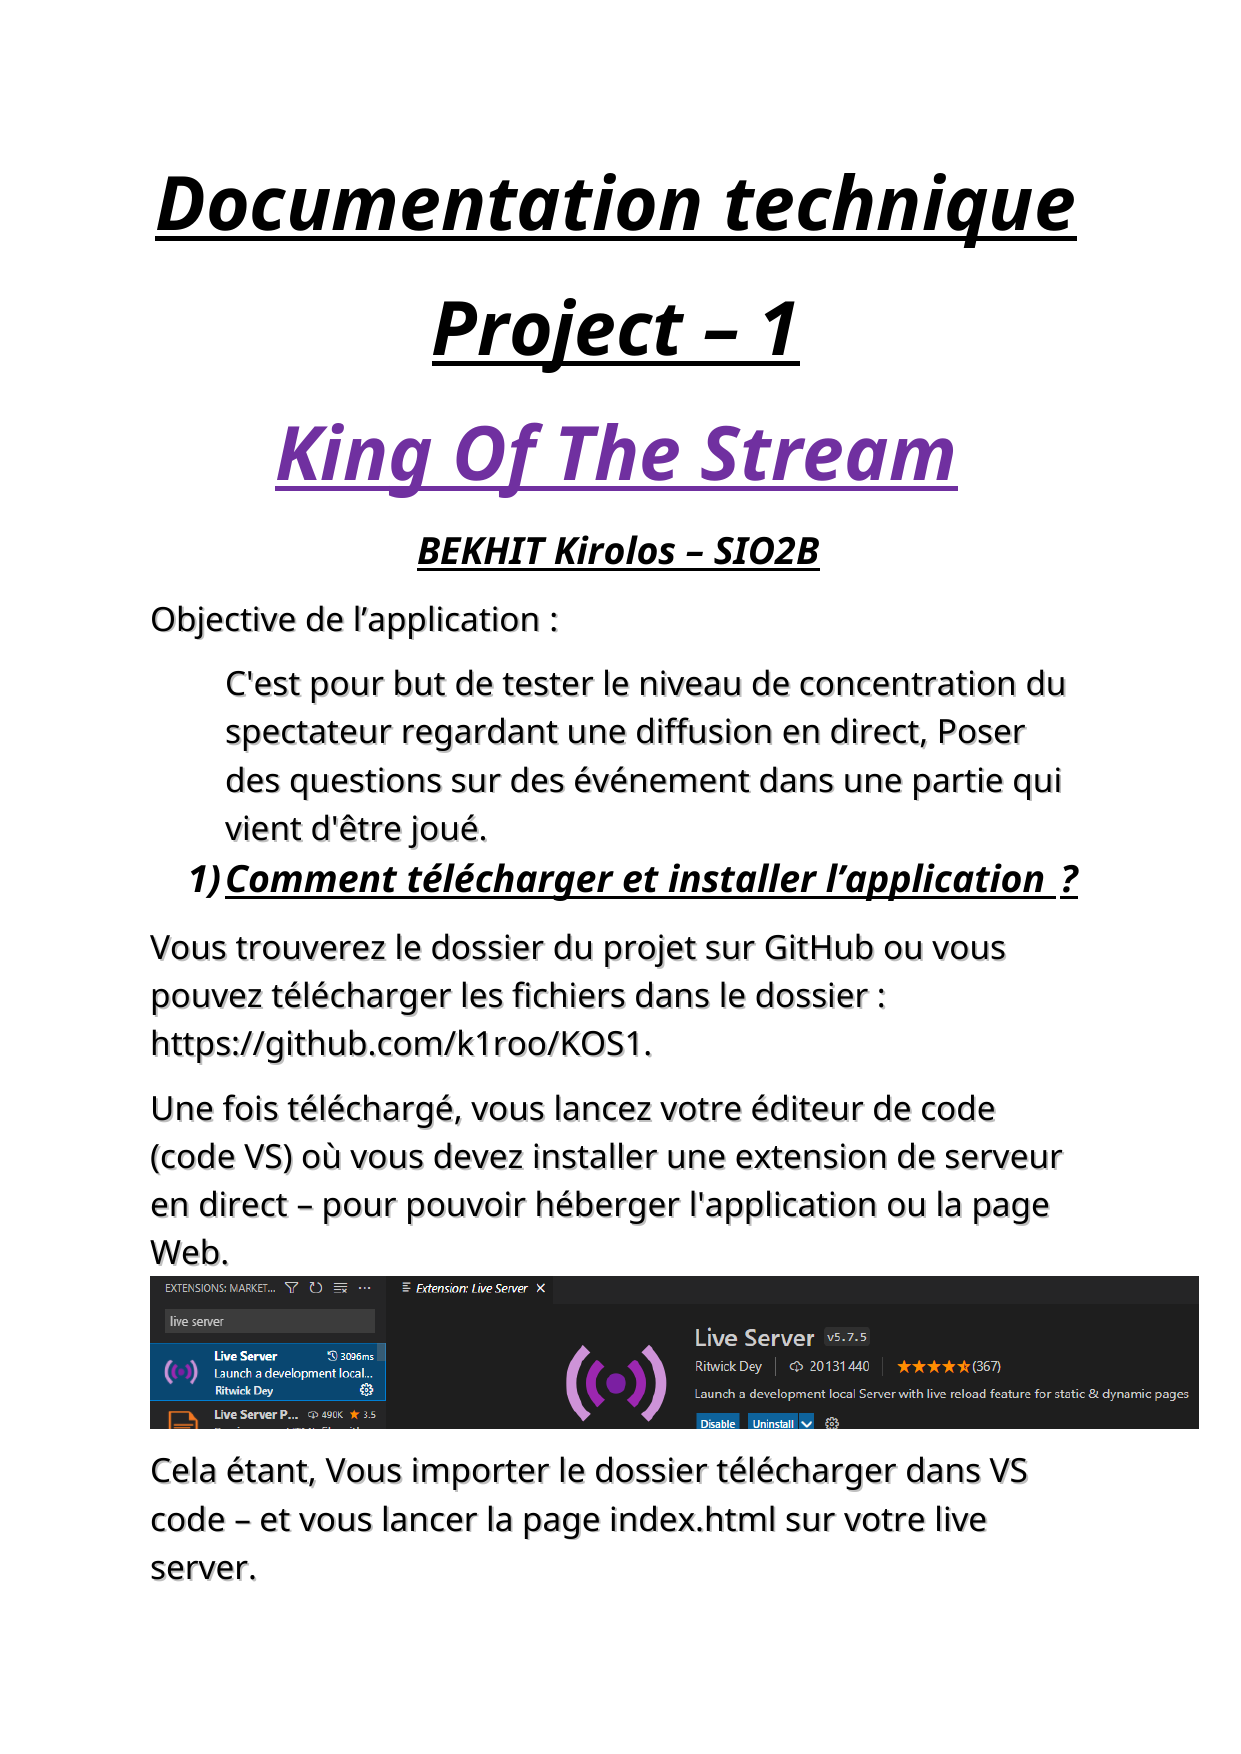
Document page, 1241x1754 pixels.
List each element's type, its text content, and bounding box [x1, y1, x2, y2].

text BEKHIT Kirolos – SIO2B [150, 525, 1090, 576]
text Objective de l’application : [150, 595, 1090, 641]
text Documentation technique [150, 150, 1090, 252]
list C'est pour but de tester le niveau de concentration du spectateur regardant une diffusion en direct, Poser des questions sur des événement dans une partie qui vient d'être joué. [225, 660, 1090, 850]
text King Of The Stream [150, 400, 1090, 502]
text Cela étant, Vous importer le dossier télécharger dans VS code – et vous lancer la page index.html sur votre live server. [150, 1447, 1090, 1589]
text Vous trouverez le dossier du projet sur GitHub ou vous pouvez télécharger les fichiers dans le dossier : https://github.com/k1roo/KOS1. [150, 923, 1090, 1065]
list Comment télécharger et installer l’application ? [187, 853, 1090, 904]
text Une fois téléchargé, vous lancez votre éditeur de code (code VS) où vous devez installer une extension de serveur en direct – pour pouvoir héberger l'application ou la page Web. [150, 1084, 1090, 1276]
text Project – 1 [150, 275, 1090, 377]
